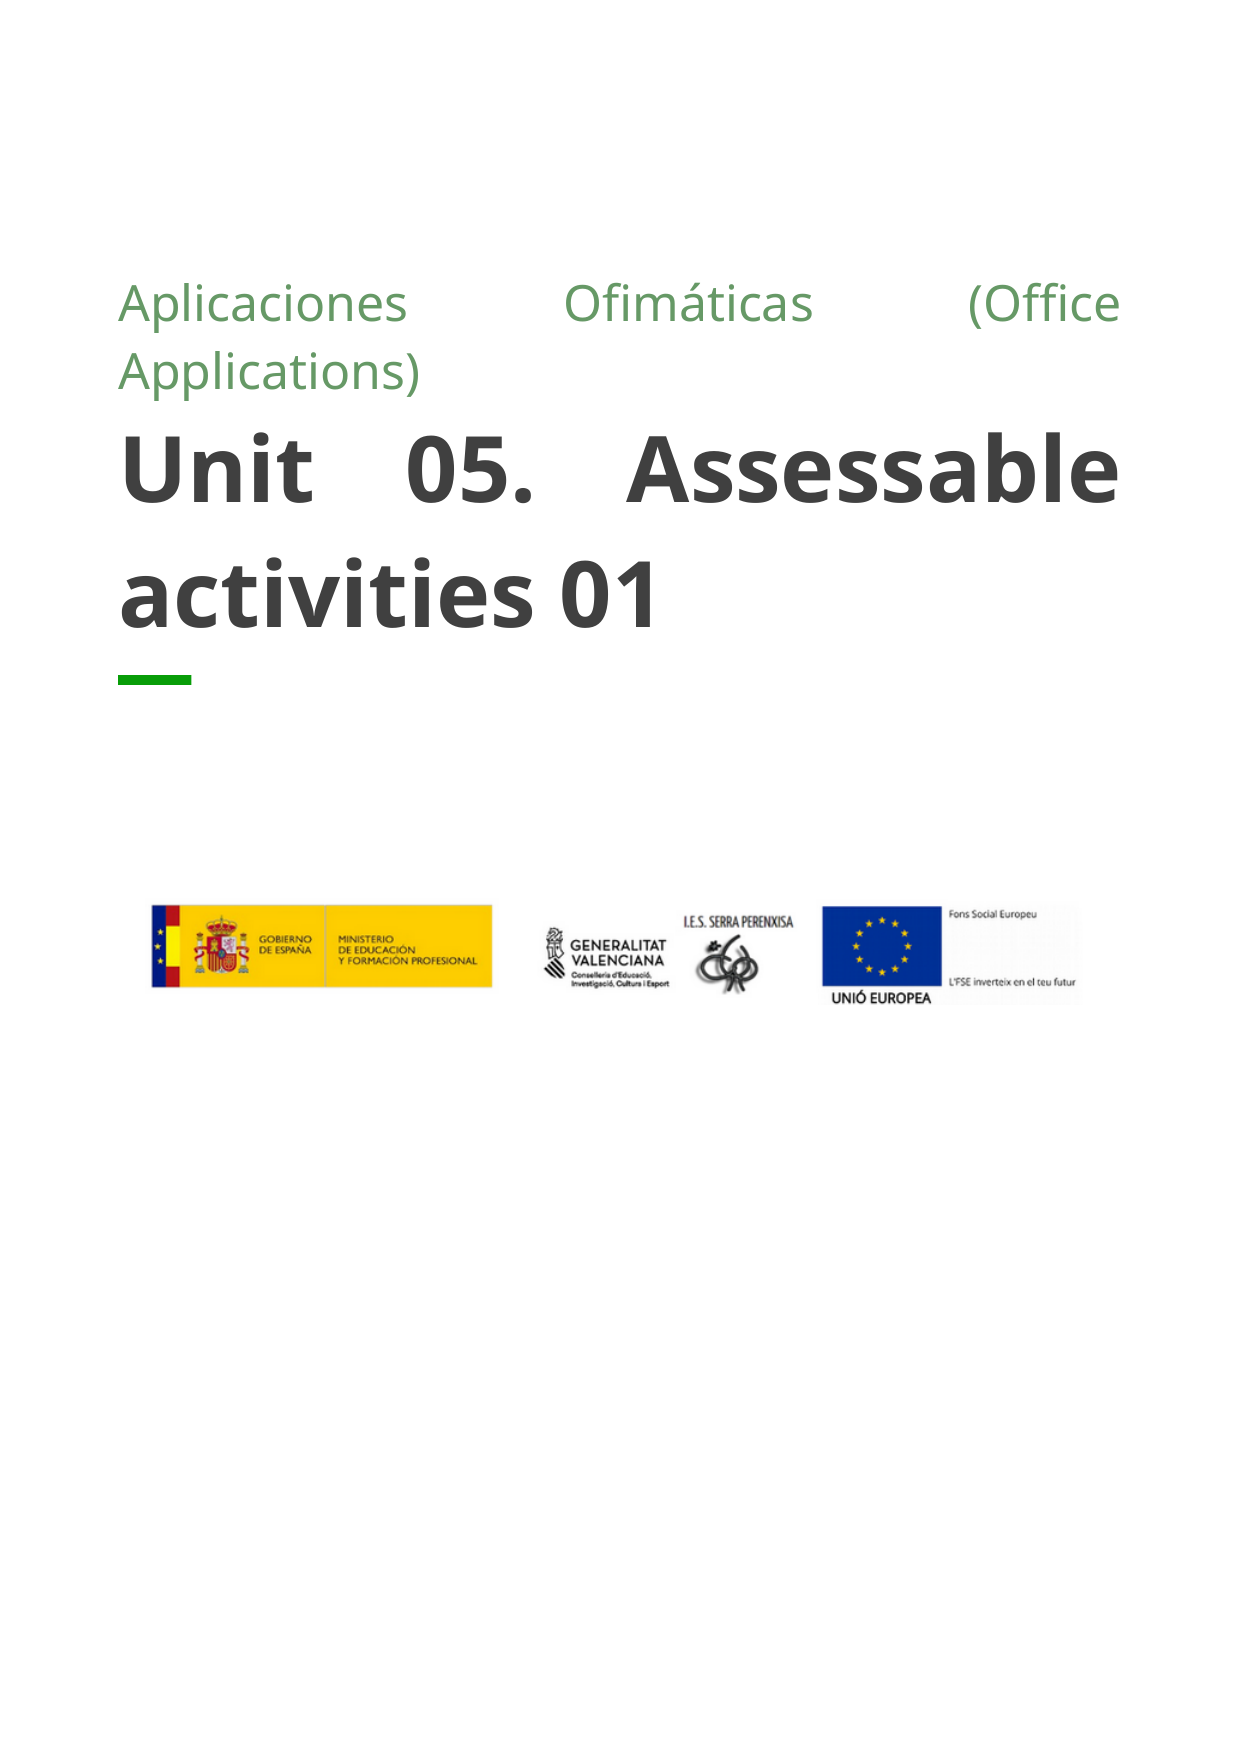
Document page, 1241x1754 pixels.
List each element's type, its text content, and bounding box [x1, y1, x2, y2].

picture [118, 885, 1123, 1005]
picture [118, 675, 192, 685]
title Aplicaciones Ofimáticas (Office Applications) Unit 05. Assessable activities 01 [118, 268, 1122, 654]
